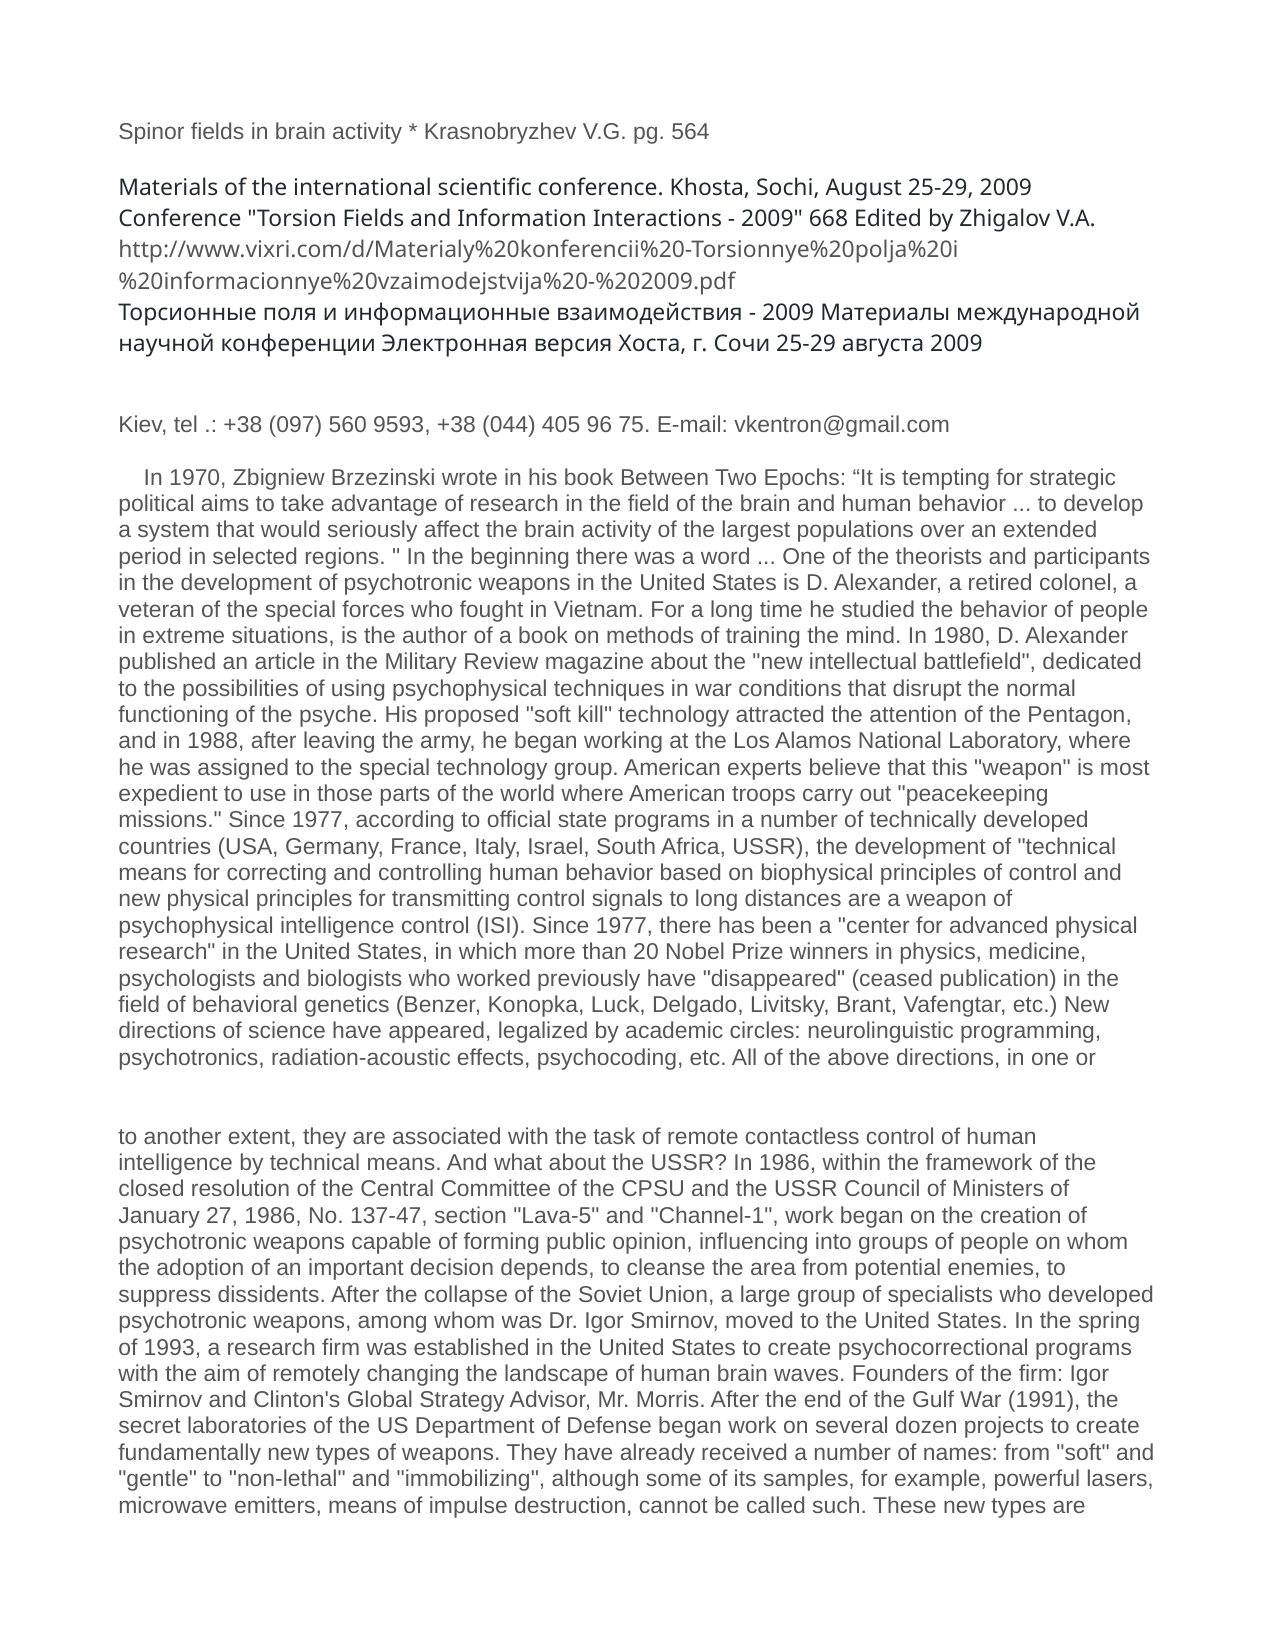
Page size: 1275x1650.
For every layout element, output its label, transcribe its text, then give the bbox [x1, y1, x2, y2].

text In 1970, Zbigniew Brzezinski wrote in his book Between Two Epochs: “It is tempting for strategic political aims to take advantage of research in the field of the brain and human behavior ... to develop a system that would seriously affect the brain activity of the largest populations over an extended period in selected regions. " In the beginning there was a word ... One of the theorists and participants in the development of psychotronic weapons in the United States is D. Alexander, a retired colonel, a veteran of the special forces who fought in Vietnam. For a long time he studied the behavior of people in extreme situations, is the author of a book on methods of training the mind. In 1980, D. Alexander published an article in the Military Review magazine about the "new intellectual battlefield", dedicated to the possibilities of using psychophysical techniques in war conditions that disrupt the normal functioning of the psyche. His proposed "soft kill" technology attracted the attention of the Pentagon, and in 1988, after leaving the army, he began working at the Los Alamos National Laboratory, where he was assigned to the special technology group. American experts believe that this "weapon" is most expedient to use in those parts of the world where American troops carry out "peacekeeping missions." Since 1977, according to official state programs in a number of technically developed countries (USA, Germany, France, Italy, Israel, South Africa, USSR), the development of "technical means for correcting and controlling human behavior based on biophysical principles of control and new physical principles for transmitting control signals to long distances are a weapon of psychophysical intelligence control (ISI). Since 1977, there has been a "center for advanced physical research" in the United States, in which more than 20 Nobel Prize winners in physics, medicine, psychologists and biologists who worked previously have "disappeared" (ceased publication) in the field of behavioral genetics (Benzer, Konopka, Luck, Delgado, Livitsky, Brant, Vafengtar, etc.) New directions of science have appeared, legalized by academic circles: neurolinguistic programming, psychotronics, radiation-acoustic effects, psychocoding, etc. All of the above directions, in one or to another extent, they are associated with the task of remote contactless control of human intelligence by technical means. And what about the USSR? In 1986, within the framework of the closed resolution of the Central Committee of the CPSU and the USSR Council of Ministers of January 27, 1986, No. 137-47, section "Lava-5" and "Channel-1", work began on the creation of psychotronic weapons capable of forming public opinion, influencing into groups of people on whom the adoption of an important decision depends, to cleanse the area from potential enemies, to suppress dissidents. After the collapse of the Soviet Union, a large group of specialists who developed psychotronic weapons, among whom was Dr. Igor Smirnov, moved to the United States. In the spring of 1993, a research firm was established in the United States to create psychocorrectional programs with the aim of remotely changing the landscape of human brain waves. Founders of the firm: Igor Smirnov and Clinton's Global Strategy Advisor, Mr. Morris. After the end of the Gulf War (1991), the secret laboratories of the US Department of Defense began work on several dozen projects to create fundamentally new types of weapons. They have already received a number of names: from "soft" and "gentle" to "non-lethal" and "immobilizing", although some of its samples, for example, powerful lasers, microwave emitters, means of impulse destruction, cannot be called such. These new types are [118, 464, 1157, 1518]
text Kiev, tel .: +38 (097) 560 9593, +38 (044) 405 96 75. E-mail: vkentron@gmail.com [118, 411, 1157, 437]
text Торсионные поля и информационные взаимодействия - 2009 Материалы международной научной конференции Электронная версия Хоста, г. Сочи 25-29 августа 2009 [118, 296, 1157, 358]
text Spinor fields in brain activity * Krasnobryzhev V.G. pg. 564 [118, 118, 1157, 144]
text Materials of the international scientific conference. Khosta, Sochi, August 25-29, 2009 Conference "Torsion Fields and Information Interactions - 2009" 668 Edited by Zhigalov V.A. http://www.vixri.com/d/Materialy%20konferencii%20-Torsionnye%20polja%20i%20informacionnye%20vzaimodejstvija%20-%202009.pdf [118, 171, 1157, 296]
